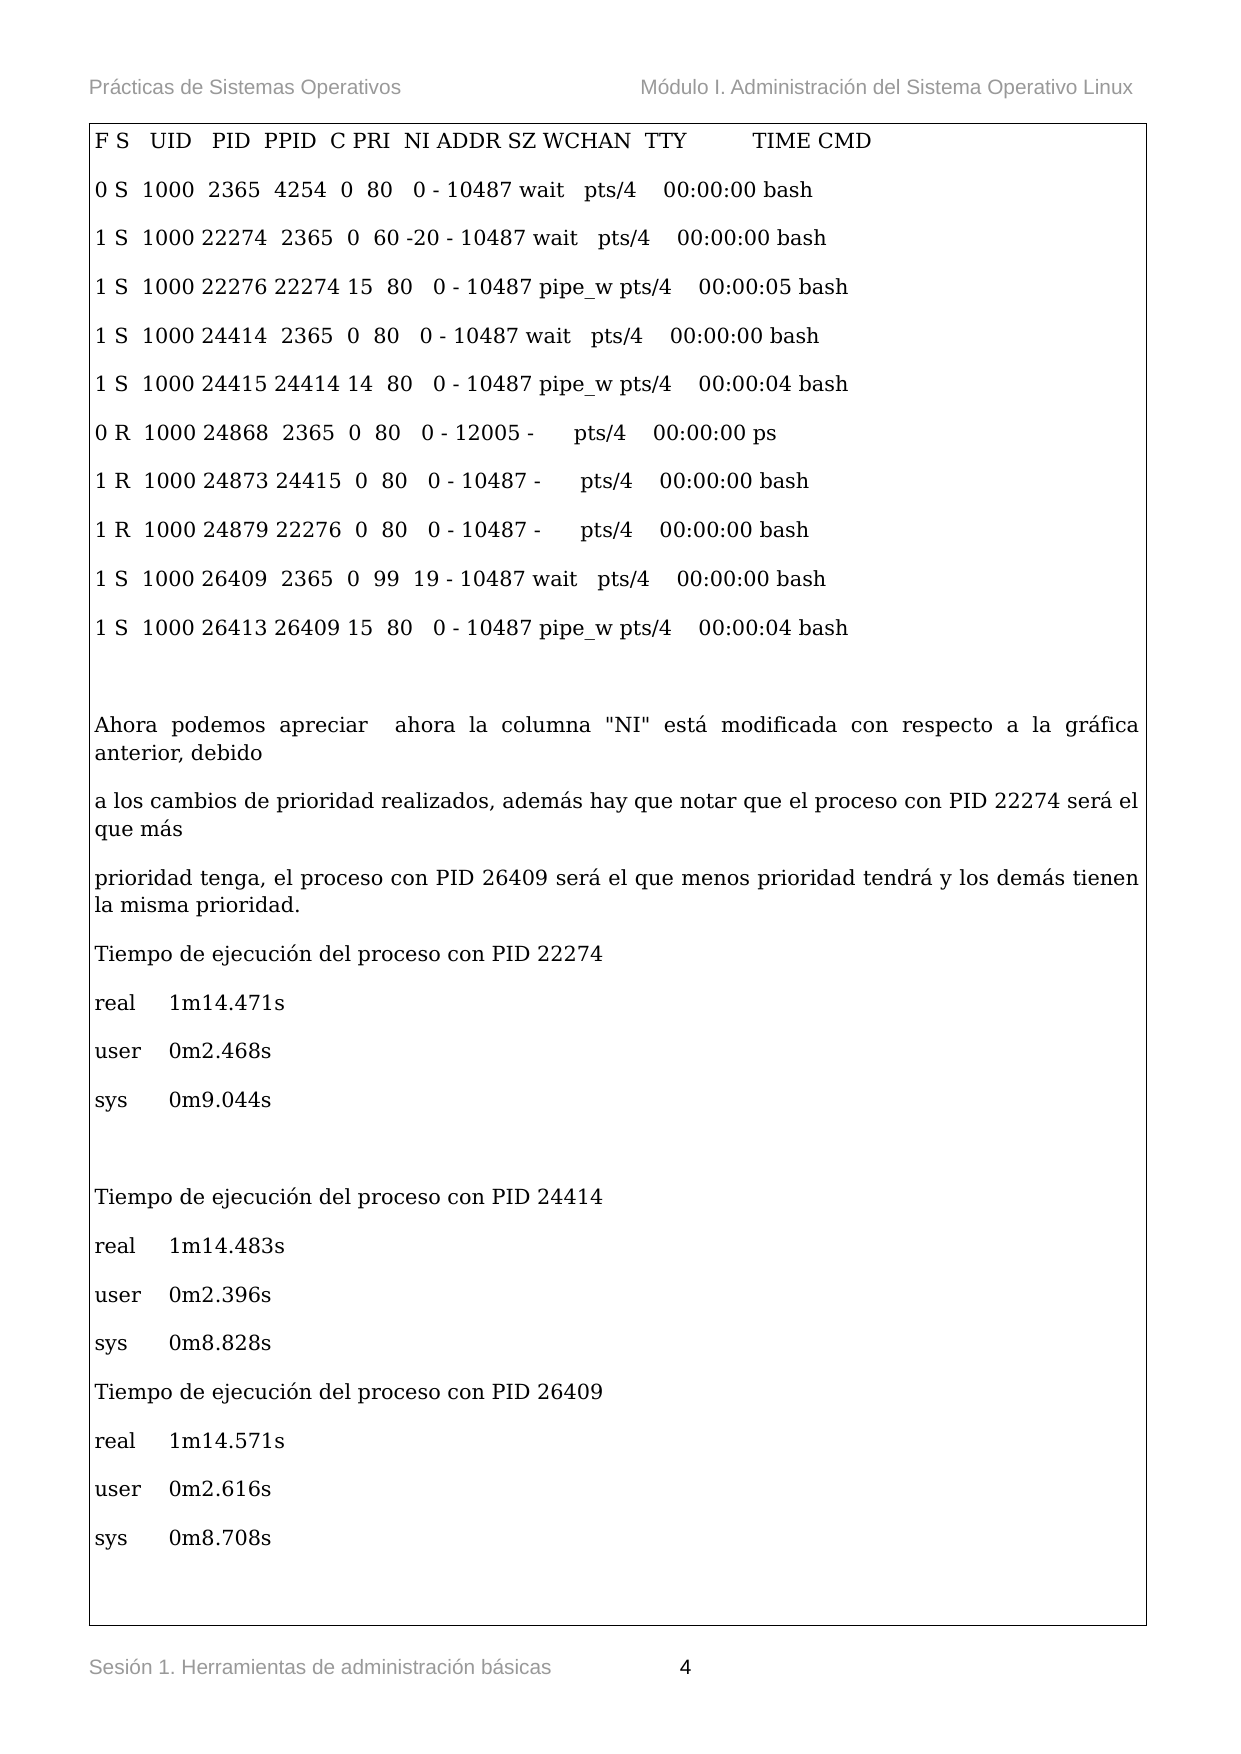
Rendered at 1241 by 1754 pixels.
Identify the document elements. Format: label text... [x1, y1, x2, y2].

table_header F S UID PID PPID C PRI NI ADDR SZ WCHAN TTY TIME CMD 0 S 1000 2365 4254 0 80 0 - 10487 wait pts/4 00:00:00 bash 1 S 1000 22274 2365 0 60 -20 - 10487 wait pts/4 00:00:00 bash 1 S 1000 22276 22274 15 80 0 - 10487 pipe_w pts/4 00:00:05 bash 1 S 1000 24414 2365 0 80 0 - 10487 wait pts/4 00:00:00 bash 1 S 1000 24415 24414 14 80 0 - 10487 pipe_w pts/4 00:00:04 bash 0 R 1000 24868 2365 0 80 0 - 12005 - pts/4 00:00:00 ps 1 R 1000 24873 24415 0 80 0 - 10487 - pts/4 00:00:00 bash 1 R 1000 24879 22276 0 80 0 - 10487 - pts/4 00:00:00 bash 1 S 1000 26409 2365 0 99 19 - 10487 wait pts/4 00:00:00 bash 1 S 1000 26413 26409 15 80 0 - 10487 pipe_w pts/4 00:00:04 bash Ahora podemos apreciar ahora la columna "NI" está modificada con respecto a la gráfica anterior, debido a los cambios de prioridad realizados, además hay que notar que el proceso con PID 22274 será el que más prioridad tenga, el proceso con PID 26409 será el que menos prioridad tendrá y los demás tienen la misma prioridad. Tiempo de ejecución del proceso con PID 22274 real 1m14.471s user 0m2.468s sys 0m9.044s Tiempo de ejecución del proceso con PID 24414 real 1m14.483s user 0m2.396s sys 0m8.828s Tiempo de ejecución del proceso con PID 26409 real 1m14.571s user 0m2.616s sys 0m8.708s [90, 124, 1146, 1625]
